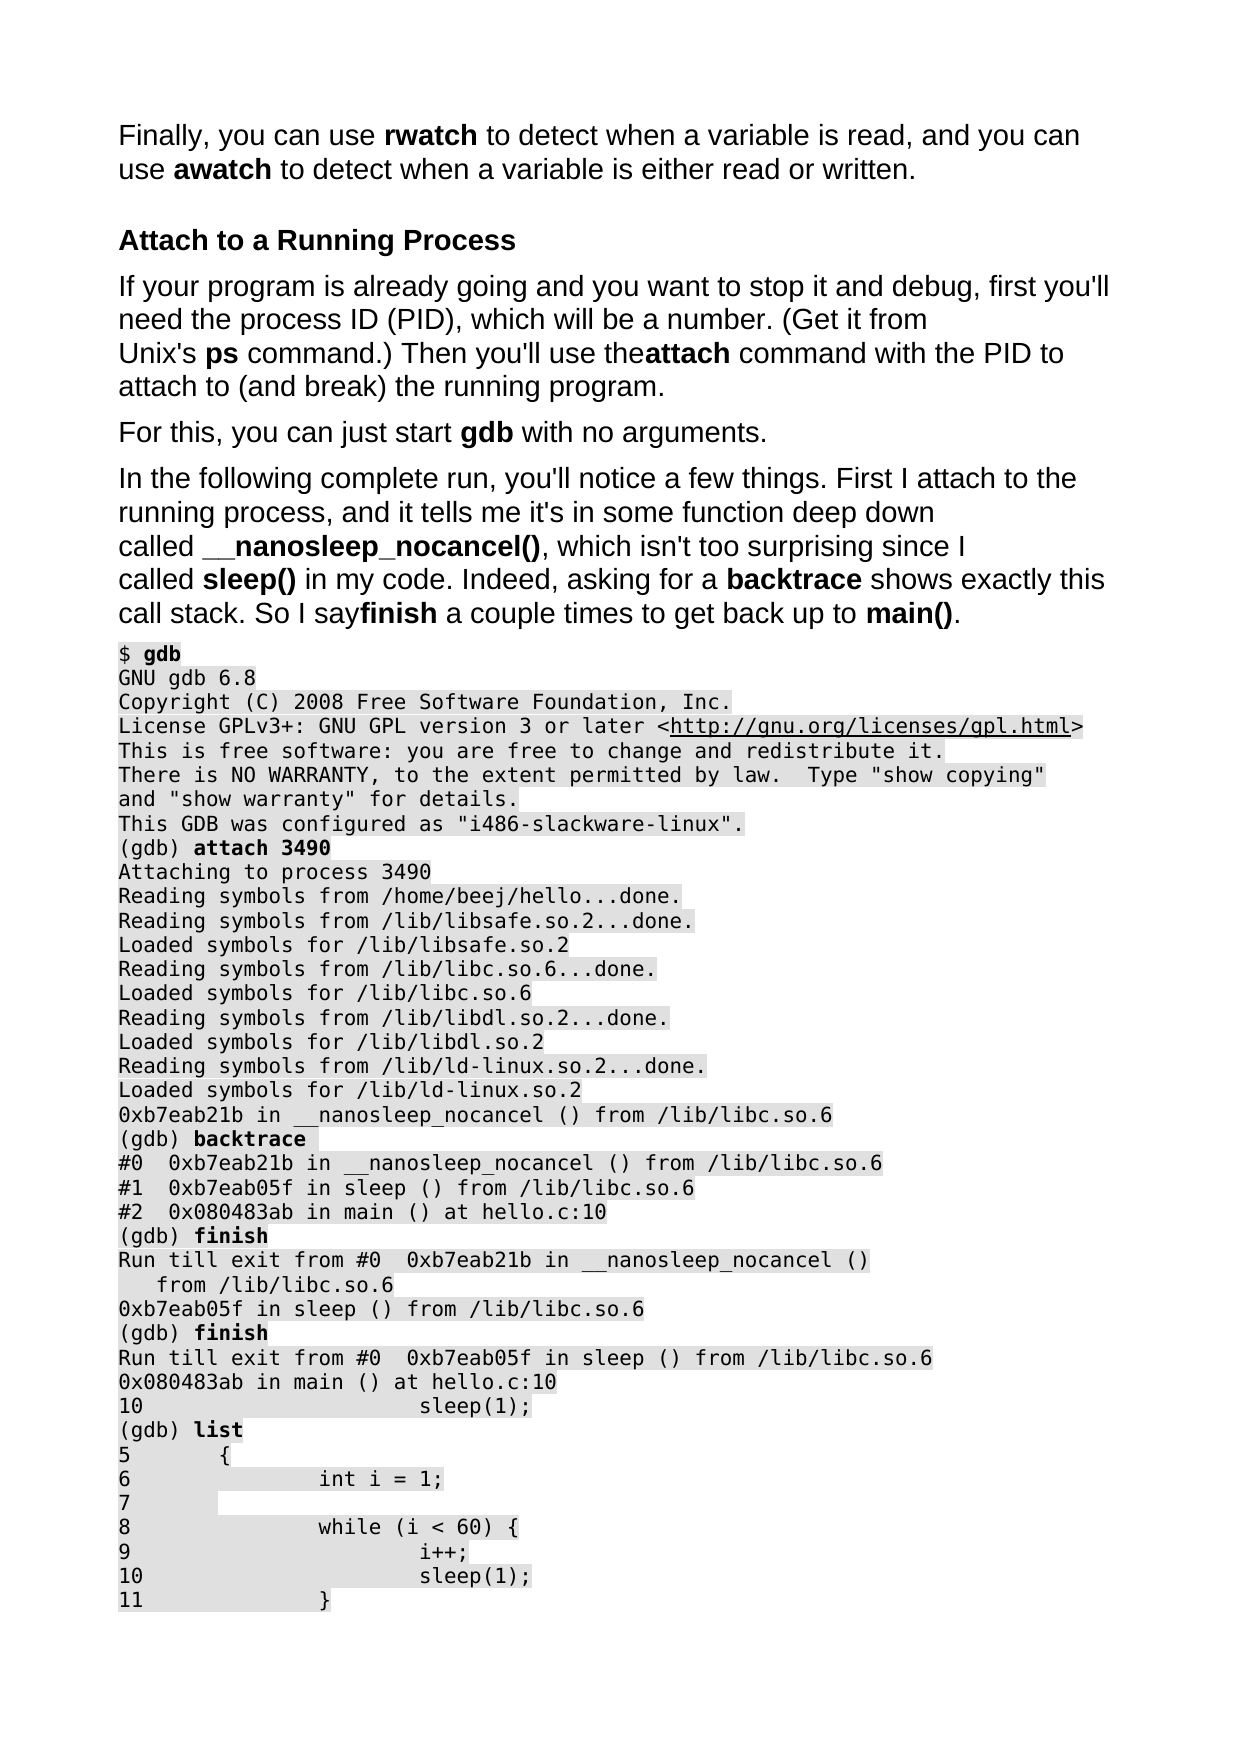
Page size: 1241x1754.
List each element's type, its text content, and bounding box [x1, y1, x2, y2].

text Attach to a Running Process [118, 223, 1122, 256]
text #0 0xb7eab21b in __nanosleep_nocancel () from /lib/libc.so.6 [118, 1151, 1122, 1176]
text 6 int i = 1; [118, 1467, 1122, 1491]
text Loaded symbols for /lib/libsafe.so.2 [118, 933, 1122, 957]
text $ gdb [118, 642, 1122, 666]
text Run till exit from #0 0xb7eab21b in __nanosleep_nocancel () [118, 1248, 1122, 1273]
text (gdb) backtrace [118, 1127, 1122, 1151]
text #2 0x080483ab in main () at hello.c:10 [118, 1200, 1122, 1224]
text Loaded symbols for /lib/ld-linux.so.2 [118, 1078, 1122, 1103]
text (gdb) finish [118, 1224, 1122, 1248]
text Reading symbols from /lib/ld-linux.so.2...done. [118, 1054, 1122, 1078]
text Loaded symbols for /lib/libdl.so.2 [118, 1030, 1122, 1054]
text GNU gdb 6.8 [118, 666, 1122, 690]
text This is free software: you are free to change and redistribute it. [118, 739, 1122, 763]
text 0xb7eab05f in sleep () from /lib/libc.so.6 [118, 1297, 1122, 1321]
text Run till exit from #0 0xb7eab05f in sleep () from /lib/libc.so.6 [118, 1346, 1122, 1370]
text Reading symbols from /lib/libsafe.so.2...done. [118, 909, 1122, 933]
text 0x080483ab in main () at hello.c:10 [118, 1370, 1122, 1394]
text License GPLv3+: GNU GPL version 3 or later <http://gnu.org/licenses/gpl.html> [118, 714, 1122, 739]
text This GDB was configured as "i486-slackware-linux". [118, 812, 1122, 836]
text 10 sleep(1); [118, 1394, 1122, 1418]
text #1 0xb7eab05f in sleep () from /lib/libc.so.6 [118, 1176, 1122, 1200]
text 0xb7eab21b in __nanosleep_nocancel () from /lib/libc.so.6 [118, 1103, 1122, 1127]
text If your program is already going and you want to stop it and debug, first you'll need the process ID (PID), which will be a number. (Get it from Unix's ps command.) Then you'll use theattach command with the PID to attach to (and break) the running program. [118, 269, 1122, 403]
text (gdb) finish [118, 1321, 1122, 1346]
text 10 sleep(1); [118, 1564, 1122, 1588]
text 9 i++; [118, 1540, 1122, 1564]
text 7 [118, 1491, 1122, 1515]
text Copyright (C) 2008 Free Software Foundation, Inc. [118, 690, 1122, 714]
text Attaching to process 3490 [118, 860, 1122, 884]
text 5 { [118, 1443, 1122, 1467]
text (gdb) attach 3490 [118, 836, 1122, 860]
text and "show warranty" for details. [118, 787, 1122, 812]
text There is NO WARRANTY, to the extent permitted by law. Type "show copying" [118, 763, 1122, 787]
text from /lib/libc.so.6 [118, 1273, 1122, 1297]
text 11 } [118, 1588, 1122, 1612]
text 8 while (i < 60) { [118, 1515, 1122, 1540]
text Loaded symbols for /lib/libc.so.6 [118, 981, 1122, 1006]
text For this, you can just start gdb with no arguments. [118, 415, 1122, 449]
text (gdb) list [118, 1418, 1122, 1443]
text Reading symbols from /lib/libdl.so.2...done. [118, 1006, 1122, 1030]
text In the following complete run, you'll notice a few things. First I attach to the running process, and it tells me it's in some function deep down called __nanosleep_nocancel(), which isn't too surprising since I called sleep() in my code. Indeed, asking for a backtrace shows exactly this call stack. So I sayfinish a couple times to get back up to main(). [118, 461, 1122, 629]
text Reading symbols from /lib/libc.so.6...done. [118, 957, 1122, 981]
text Finally, you can use rwatch to detect when a variable is read, and you can use awatch to detect when a variable is either read or written. [118, 118, 1122, 185]
text Reading symbols from /home/beej/hello...done. [118, 884, 1122, 909]
